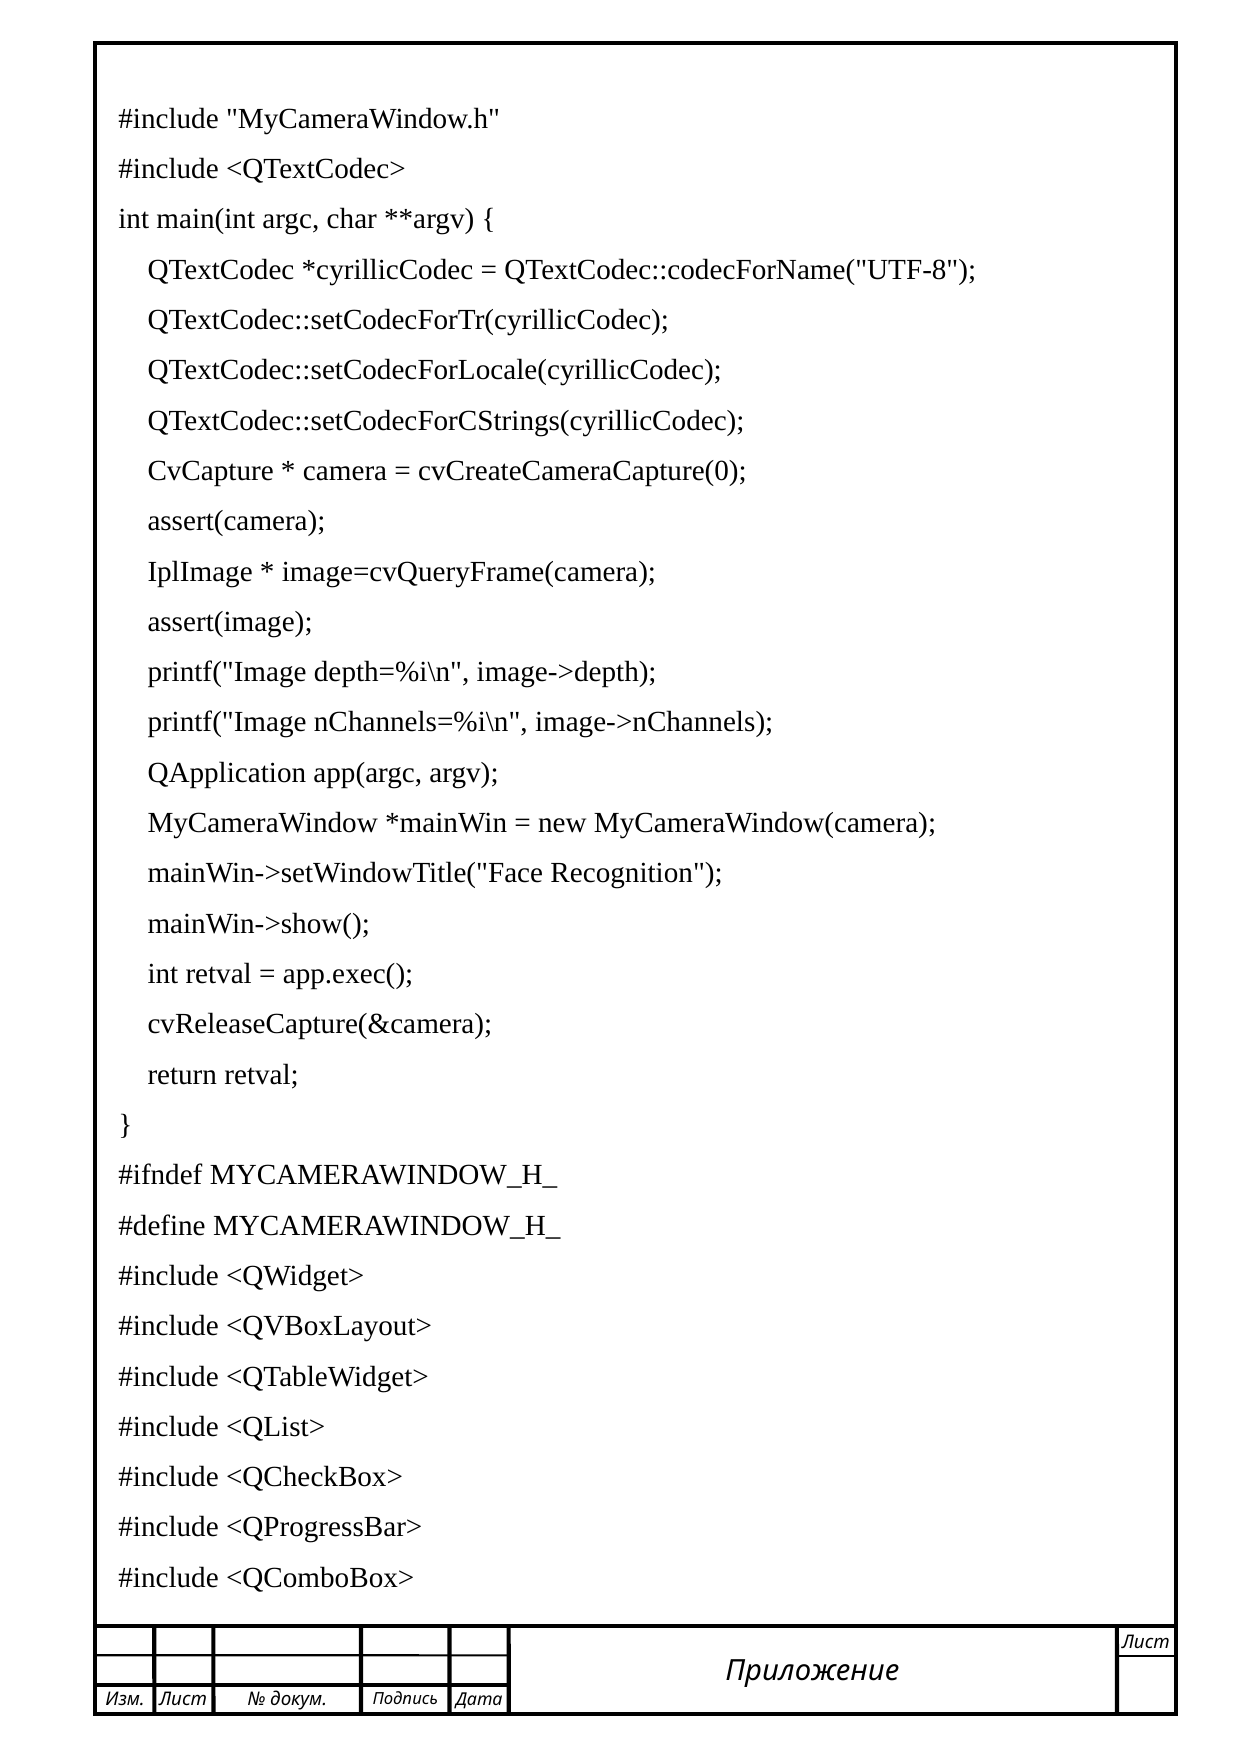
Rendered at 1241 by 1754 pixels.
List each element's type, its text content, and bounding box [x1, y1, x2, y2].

text #include <QComboBox> [118, 1560, 1122, 1593]
text #include <QWidget> [118, 1258, 1122, 1292]
text QApplication app(argc, argv); [118, 755, 1122, 788]
text #include "MyCameraWindow.h" [118, 101, 1122, 134]
text #include <QTableWidget> [118, 1359, 1122, 1392]
text QTextCodec::setCodecForLocale(cyrillicCodec); [118, 352, 1122, 386]
text mainWin->setWindowTitle("Face Recognition"); [118, 856, 1122, 889]
text #define MYCAMERAWINDOW_H_ [118, 1208, 1122, 1241]
text printf("Image nChannels=%i\n", image->nChannels); [118, 704, 1122, 738]
text CvCapture * camera = cvCreateCameraCapture(0); [118, 453, 1122, 487]
text cvReleaseCapture(&camera); [118, 1006, 1122, 1040]
text printf("Image depth=%i\n", image->depth); [118, 654, 1122, 688]
text mainWin->show(); [118, 906, 1122, 939]
text MyCameraWindow *mainWin = new MyCameraWindow(camera); [118, 805, 1122, 839]
text int main(int argc, char **argv) { [118, 201, 1122, 235]
text #include <QList> [118, 1409, 1122, 1442]
text #include <QTextCodec> [118, 151, 1122, 185]
text #include <QVBoxLayout> [118, 1308, 1122, 1342]
text #include <QProgressBar> [118, 1509, 1122, 1543]
text QTextCodec::setCodecForCStrings(cyrillicCodec); [118, 403, 1122, 436]
text IplImage * image=cvQueryFrame(camera); [118, 554, 1122, 587]
text QTextCodec::setCodecForTr(cyrillicCodec); [118, 302, 1122, 336]
text int retval = app.exec(); [118, 956, 1122, 990]
text QTextCodec *cyrillicCodec = QTextCodec::codecForName("UTF-8"); [118, 252, 1122, 285]
text } [118, 1107, 1122, 1141]
text return retval; [118, 1057, 1122, 1090]
text assert(camera); [118, 503, 1122, 537]
text #include <QCheckBox> [118, 1459, 1122, 1493]
text #ifndef MYCAMERAWINDOW_H_ [118, 1157, 1122, 1191]
text assert(image); [118, 604, 1122, 637]
